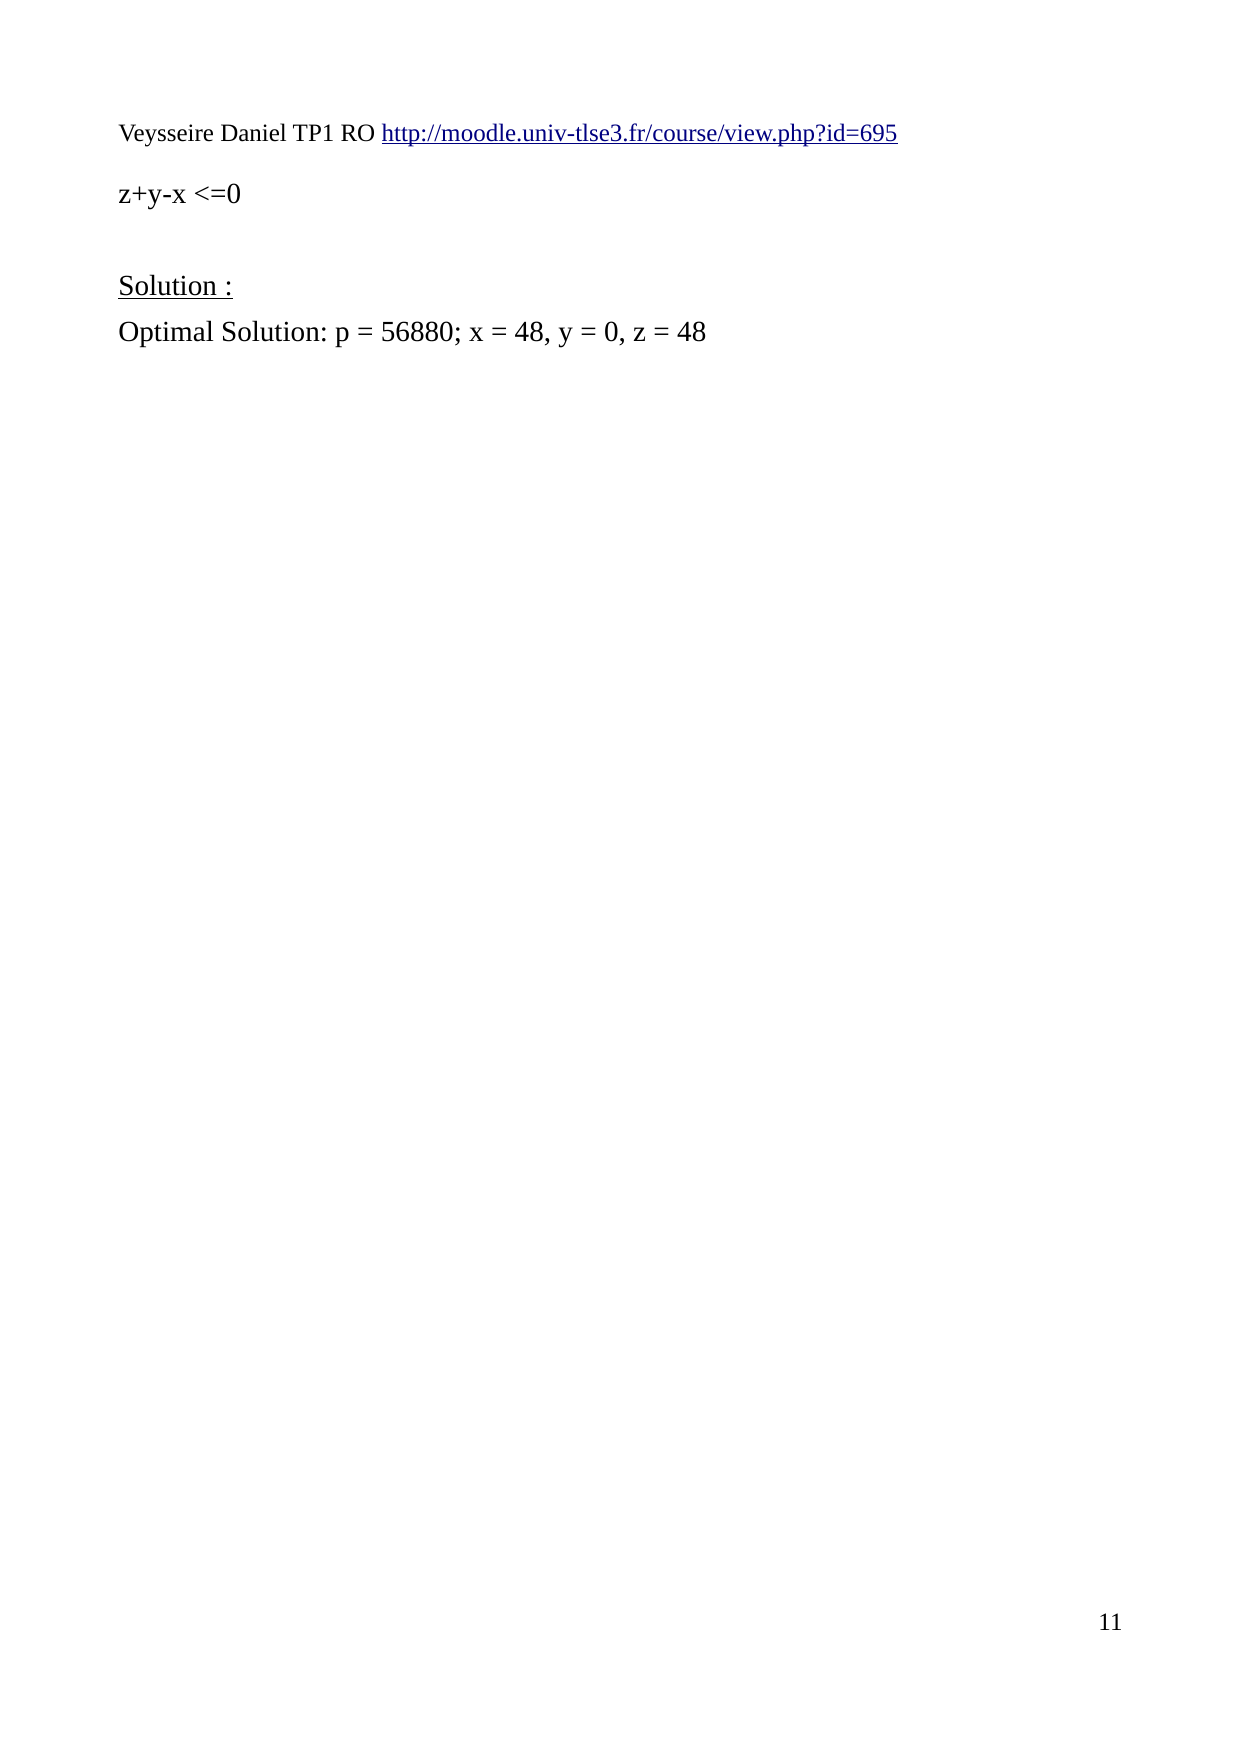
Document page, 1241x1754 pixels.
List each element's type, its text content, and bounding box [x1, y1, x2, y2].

text Optimal Solution: p = 56880; x = 48, y = 0, z = 48 [118, 314, 1122, 348]
text z+y-x <=0 [118, 176, 1122, 210]
text Solution : [118, 268, 1122, 302]
